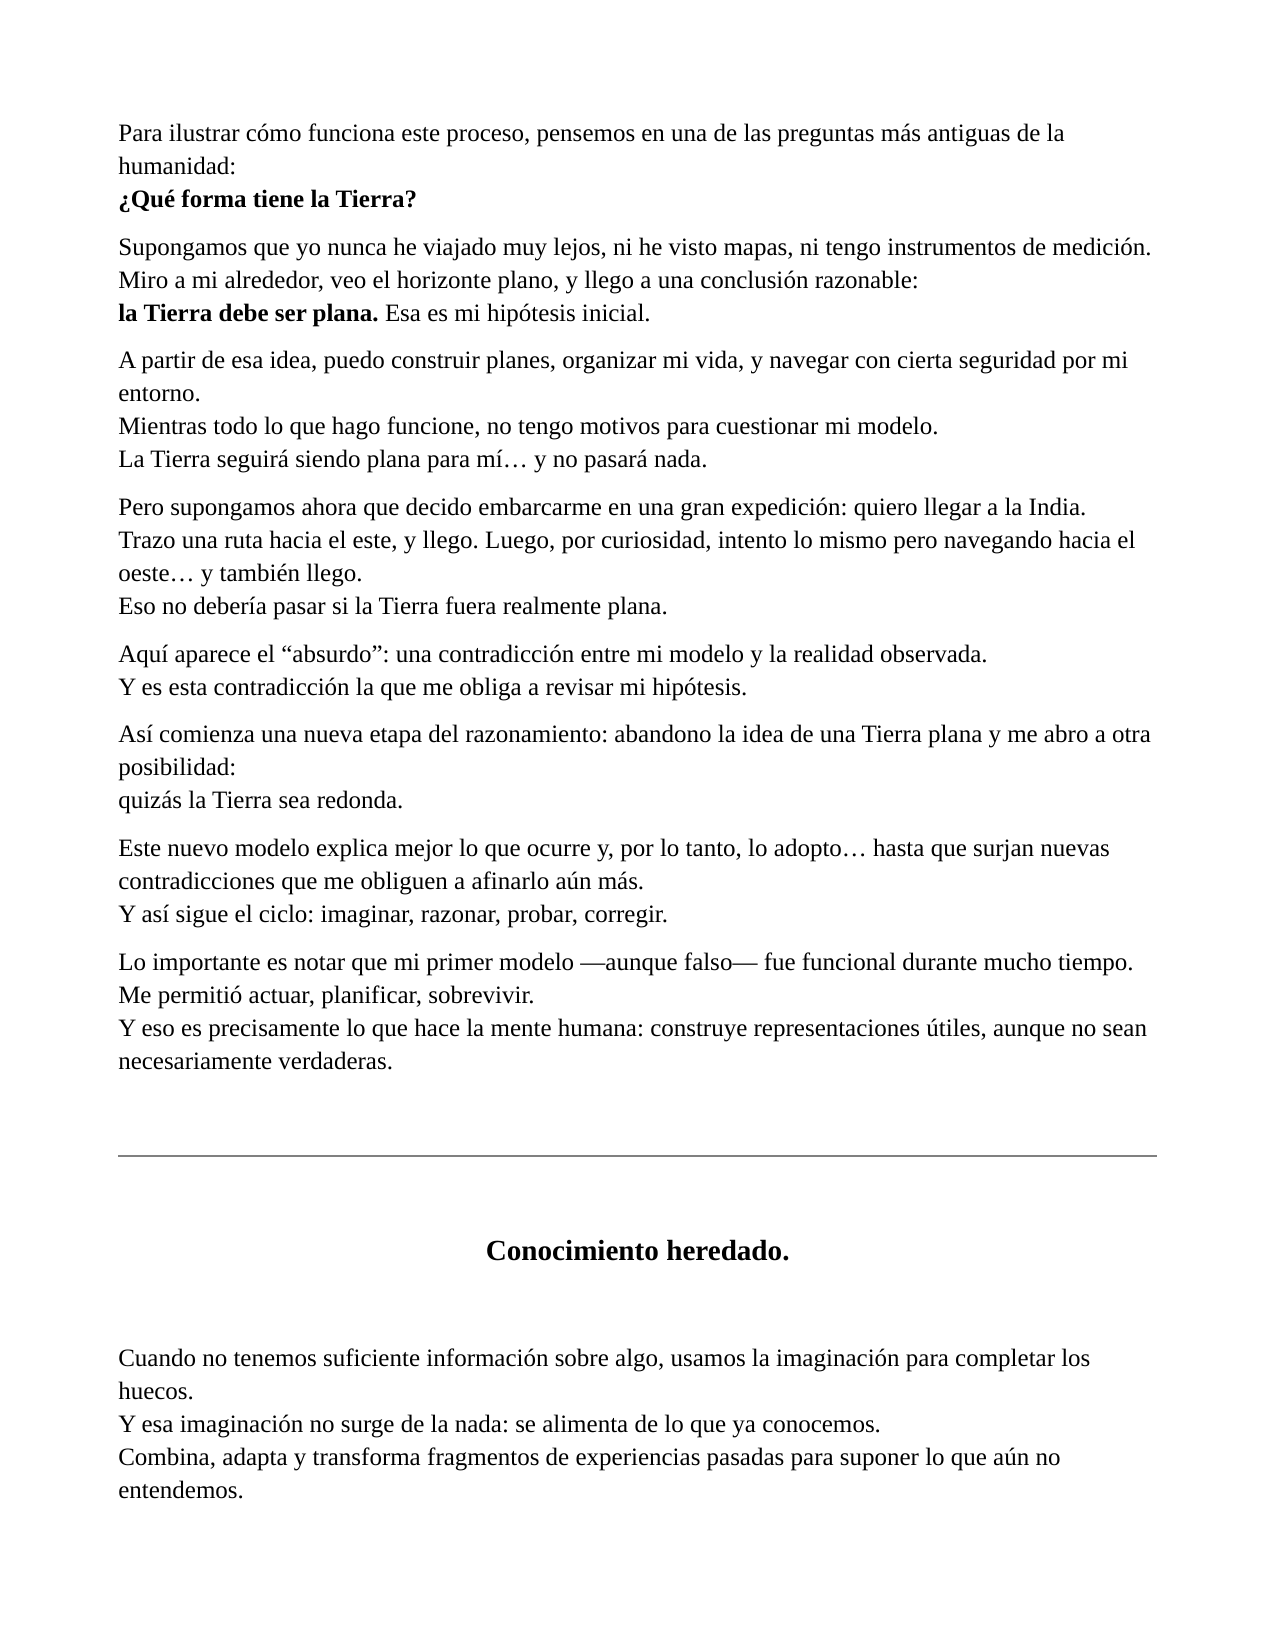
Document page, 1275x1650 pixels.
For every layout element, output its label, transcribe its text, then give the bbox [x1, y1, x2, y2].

text Pero supongamos ahora que decido embarcarme en una gran expedición: quiero llegar a la India. Trazo una ruta hacia el este, y llego. Luego, por curiosidad, intento lo mismo pero navegando hacia el oeste… y también llego. Eso no debería pasar si la Tierra fuera realmente plana. [118, 492, 1157, 620]
text Lo importante es notar que mi primer modelo —aunque falso— fue funcional durante mucho tiempo. Me permitió actuar, planificar, sobrevivir. Y eso es precisamente lo que hace la mente humana: construye representaciones útiles, aunque no sean necesariamente verdaderas. [118, 947, 1157, 1074]
text Aquí aparece el “absurdo”: una contradicción entre mi modelo y la realidad observada. Y es esta contradicción la que me obliga a revisar mi hipótesis. [118, 639, 1157, 701]
text Para ilustrar cómo funciona este proceso, pensemos en una de las preguntas más antiguas de la humanidad: ¿Qué forma tiene la Tierra? [118, 118, 1157, 213]
text Supongamos que yo nunca he viajado muy lejos, ni he visto mapas, ni tengo instrumentos de medición. Miro a mi alrededor, veo el horizonte plano, y llego a una conclusión razonable: la Tierra debe ser plana. Esa es mi hipótesis inicial. [118, 232, 1157, 327]
text A partir de esa idea, puedo construir planes, organizar mi vida, y navegar con cierta seguridad por mi entorno. Mientras todo lo que hago funcione, no tengo motivos para cuestionar mi modelo. La Tierra seguirá siendo plana para mí… y no pasará nada. [118, 345, 1157, 473]
text Este nuevo modelo explica mejor lo que ocurre y, por lo tanto, lo adopto… hasta que surjan nuevas contradicciones que me obliguen a afinarlo aún más. Y así sigue el ciclo: imaginar, razonar, probar, corregir. [118, 833, 1157, 928]
text Conocimiento heredado. [118, 1233, 1157, 1266]
text Así comienza una nueva etapa del razonamiento: abandono la idea de una Tierra plana y me abro a otra posibilidad: quizás la Tierra sea redonda. [118, 719, 1157, 814]
text Cuando no tenemos suficiente información sobre algo, usamos la imaginación para completar los huecos. Y esa imaginación no surge de la nada: se alimenta de lo que ya conocemos. Combina, adapta y transforma fragmentos de experiencias pasadas para suponer lo que aún no entendemos. [118, 1343, 1157, 1504]
